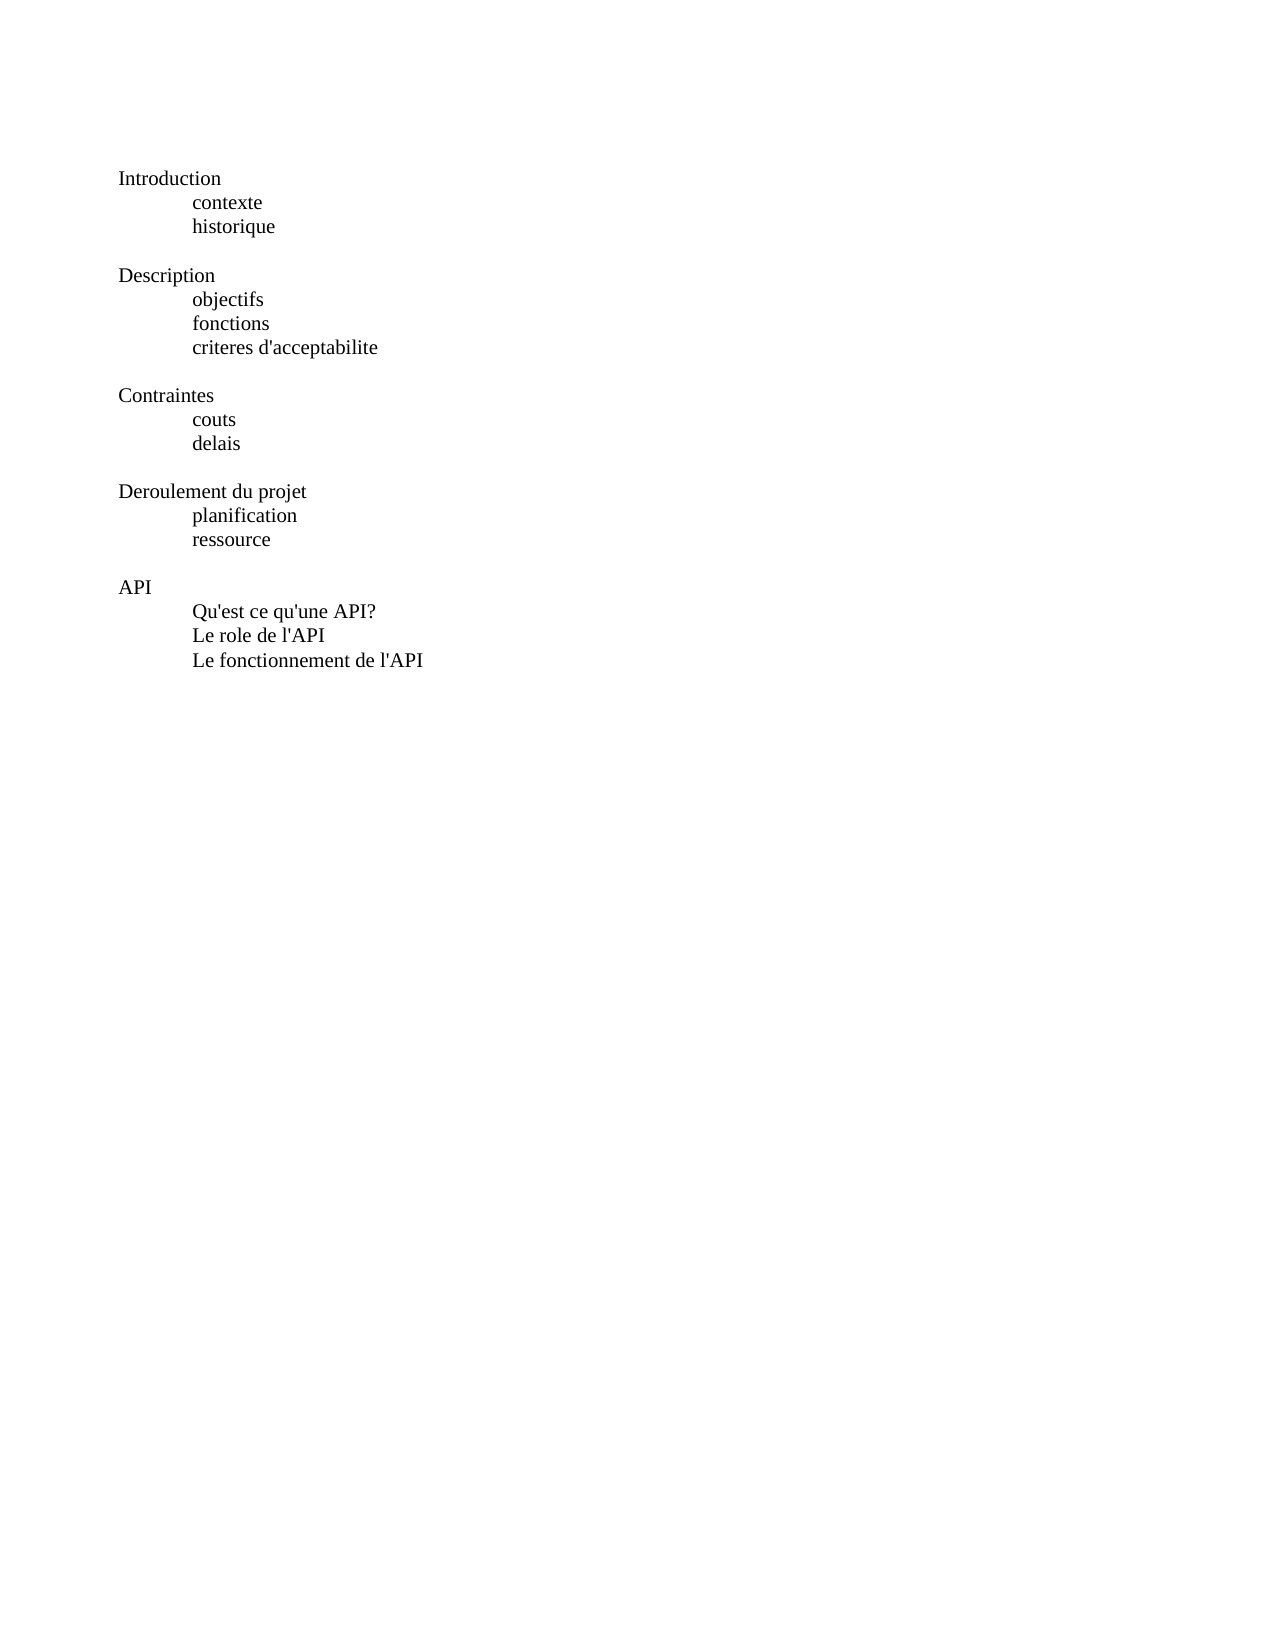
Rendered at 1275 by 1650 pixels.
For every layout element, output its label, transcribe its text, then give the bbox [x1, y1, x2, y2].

text couts [118, 407, 1157, 431]
text Introduction [118, 166, 1157, 190]
text API [118, 575, 1157, 599]
text historique [118, 214, 1157, 238]
text fonctions [118, 311, 1157, 335]
text delais [118, 431, 1157, 455]
text Le fonctionnement de l'API [118, 647, 1157, 672]
text Contraintes [118, 383, 1157, 407]
text objectifs [118, 287, 1157, 311]
text criteres d'acceptabilite [118, 335, 1157, 359]
text planification [118, 503, 1157, 527]
text ressource [118, 527, 1157, 551]
text contexte [118, 190, 1157, 214]
text Description [118, 262, 1157, 287]
text Le role de l'API [118, 623, 1157, 647]
text Deroulement du projet [118, 479, 1157, 503]
text Qu'est ce qu'une API? [118, 599, 1157, 623]
